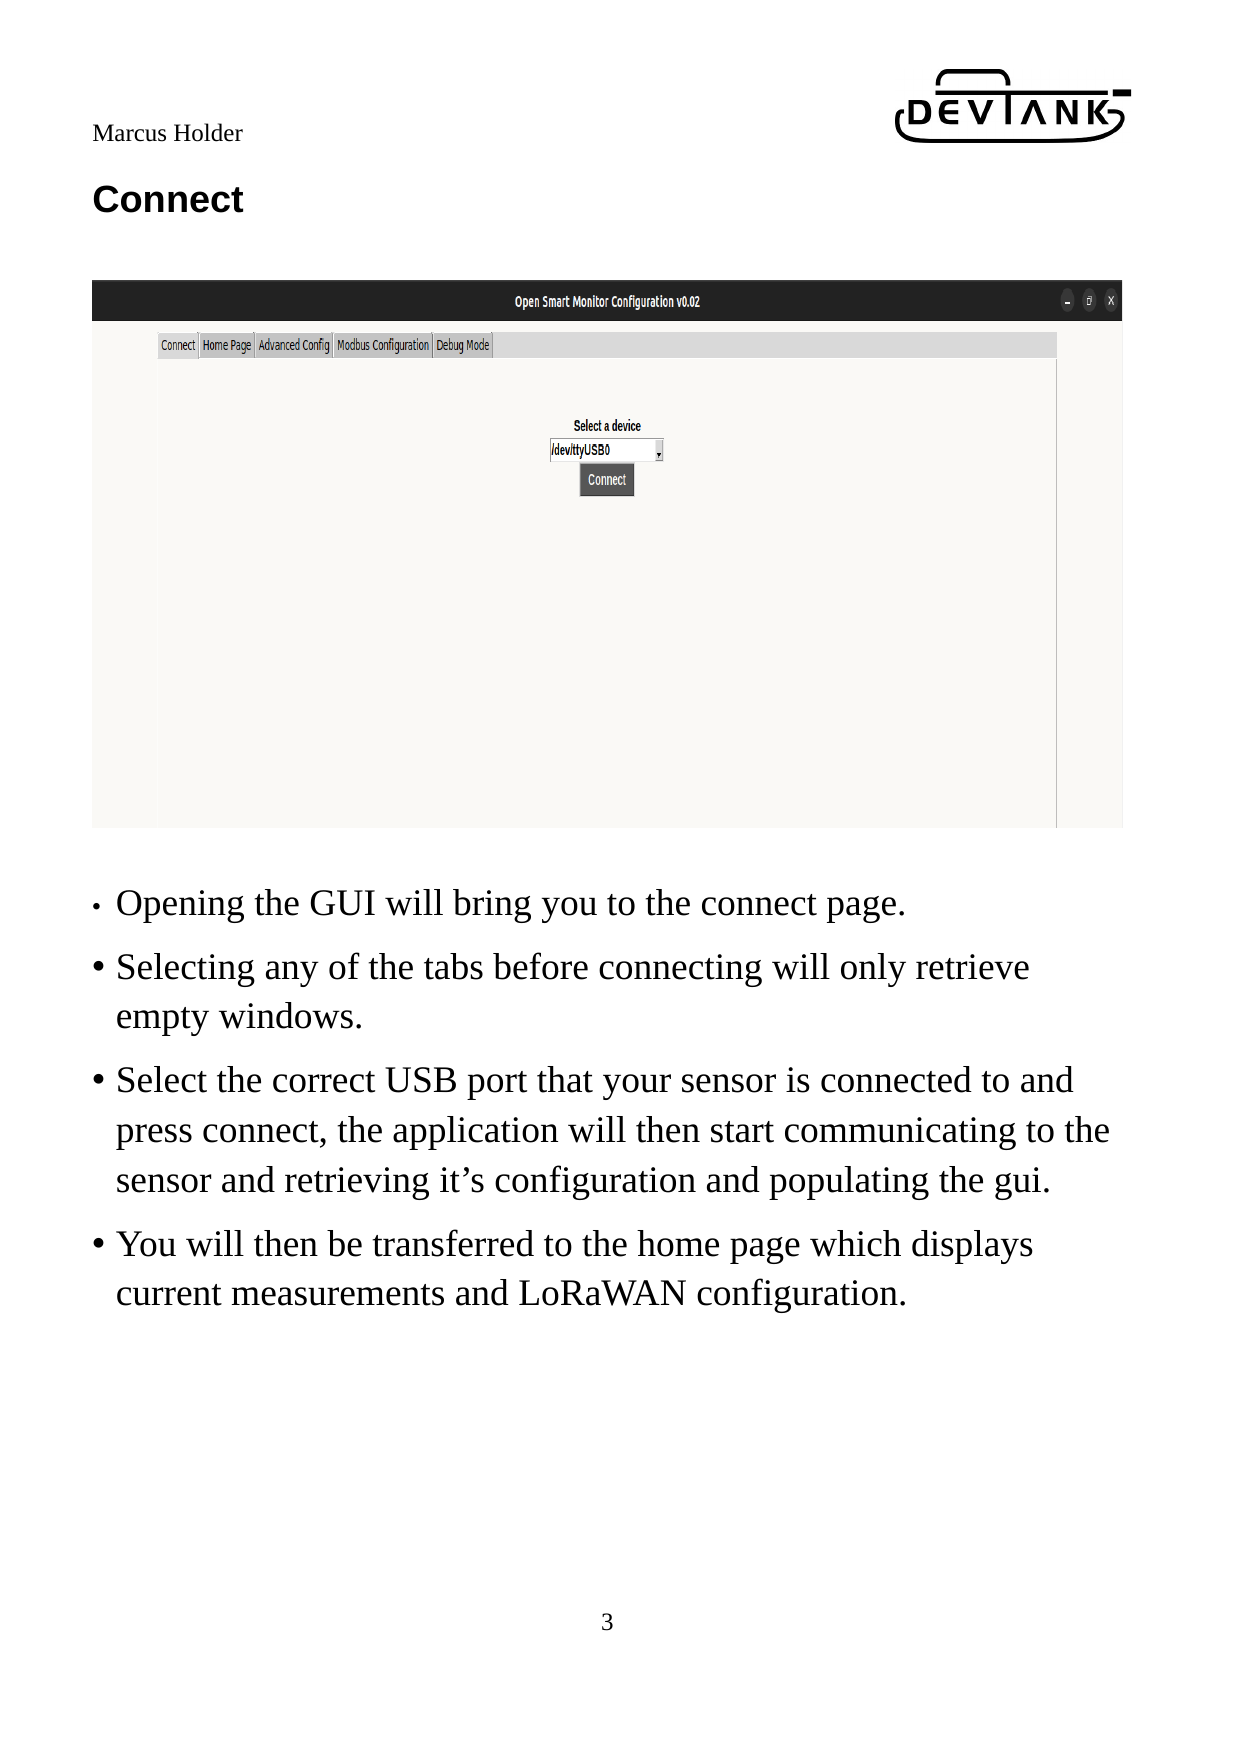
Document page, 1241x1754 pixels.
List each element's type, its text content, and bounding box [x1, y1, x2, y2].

subtitle Connect [92, 176, 1122, 220]
list Selecting any of the tabs before connecting will only retrieve empty windows. [92, 944, 1122, 1037]
list You will then be transferred to the home page which displays current measurements and LoRaWAN configuration. [92, 1221, 1122, 1314]
list Opening the GUI will bring you to the connect page. [92, 880, 1122, 923]
picture [895, 69, 1132, 143]
list Select the correct USB port that your sensor is connected to and press connect, the application will then start communicating to the sensor and retrieving it’s configuration and populating the gui. [92, 1058, 1122, 1200]
